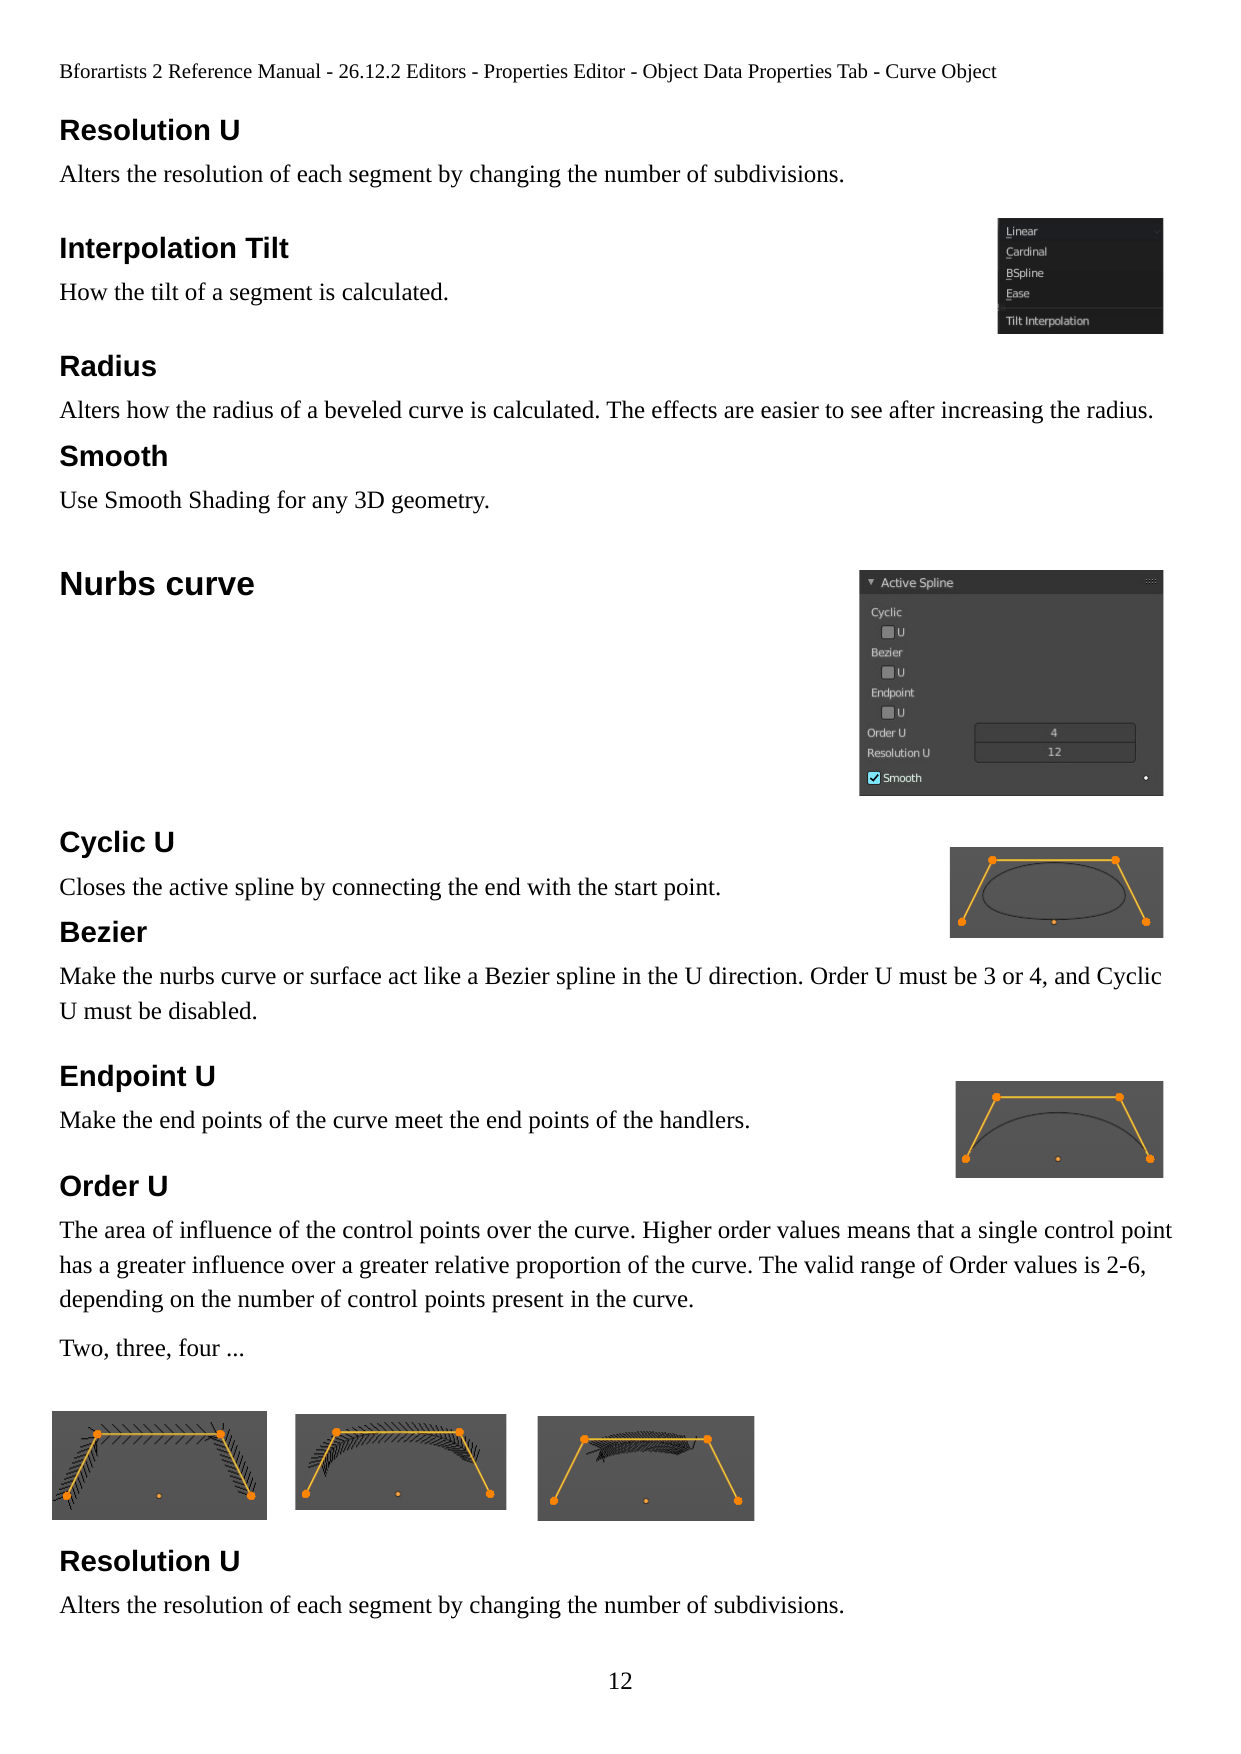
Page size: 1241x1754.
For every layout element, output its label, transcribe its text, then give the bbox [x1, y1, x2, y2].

picture [997, 218, 1164, 334]
subtitle Nurbs curve [59, 563, 1181, 602]
subtitle Resolution U [59, 1544, 1181, 1578]
subtitle Smooth [59, 439, 1181, 473]
picture [859, 570, 1164, 796]
text Alters the resolution of each segment by changing the number of subdivisions. [59, 159, 1181, 188]
picture [949, 847, 1164, 938]
subtitle Resolution U [59, 113, 1181, 146]
picture [537, 1416, 755, 1521]
subtitle Cyclic U [59, 825, 1181, 859]
text The area of influence of the control points over the curve. Higher order values means that a single control point has a greater influence over a greater relative proportion of the curve. The valid range of Order values is 2-6, depending on the number of control points present in the curve. [59, 1216, 1181, 1313]
subtitle [1164, 231, 1181, 265]
text Two, three, four ... [59, 1333, 1181, 1362]
subtitle Interpolation Tilt [59, 231, 997, 265]
subtitle Bezier [59, 915, 1181, 949]
subtitle Order U [59, 1169, 1181, 1203]
picture [955, 1081, 1164, 1178]
subtitle Radius [59, 349, 1181, 383]
text Alters the resolution of each segment by changing the number of subdivisions. [59, 1591, 1181, 1619]
text Use Smooth Shading for any 3D geometry. [59, 485, 1181, 514]
picture [295, 1414, 507, 1510]
text Alters how the radius of a beveled curve is calculated. The effects are easier to see after increasing the radius. [59, 396, 1181, 424]
text Make the end points of the curve meet the end points of the handlers. [59, 1106, 955, 1134]
picture [52, 1411, 267, 1520]
text Make the nurbs curve or surface act like a Bezier spline in the U direction. Order U must be 3 or 4, and Cyclic U must be disabled. [59, 961, 1181, 1024]
text How the tilt of a segment is calculated. [59, 277, 997, 306]
subtitle Endpoint U [59, 1059, 1181, 1093]
text Closes the active spline by connecting the end with the start point. [59, 872, 949, 900]
